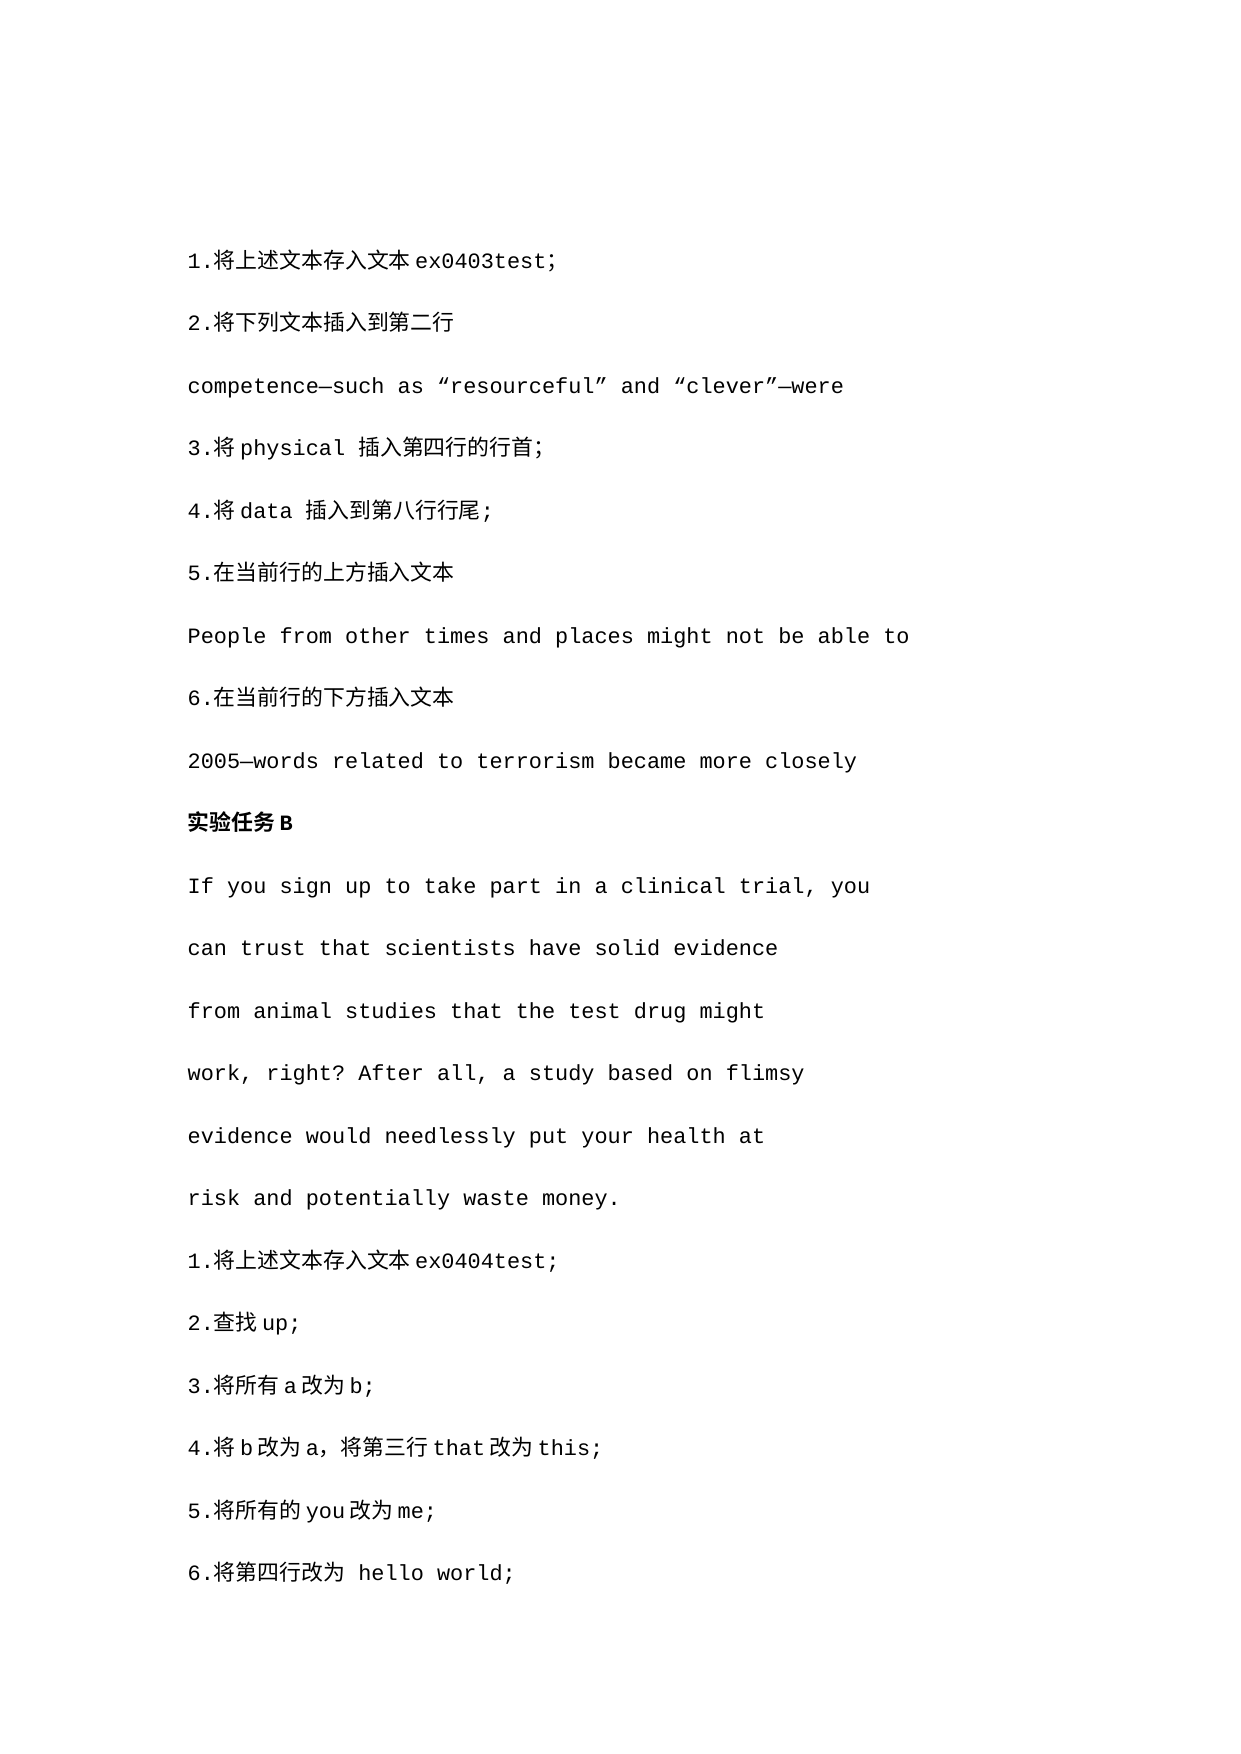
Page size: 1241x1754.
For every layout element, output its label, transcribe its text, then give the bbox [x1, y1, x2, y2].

text 6.在当前行的下方插入文本 [187, 658, 1053, 721]
text 3.将所有a改为b; [187, 1346, 1053, 1408]
text competence—such as “resourceful” and “clever”—were [187, 346, 1053, 408]
text 5.在当前行的上方插入文本 [187, 533, 1053, 596]
text 1.将上述文本存入文本ex0404test; [187, 1221, 1053, 1283]
text can trust that scientists have solid evidence [187, 908, 1053, 971]
text 2.查找up; [187, 1283, 1053, 1346]
text 2.将下列文本插入到第二行 [187, 283, 1053, 346]
text 4.将data 插入到第八行行尾; [187, 471, 1053, 533]
text 2005—words related to terrorism became more closely [187, 721, 1053, 783]
text 6.将第四行改为 hello world; [187, 1533, 1053, 1596]
text If you sign up to take part in a clinical trial, you [187, 846, 1053, 908]
text risk and potentially waste money. [187, 1158, 1053, 1221]
text 4.将b改为a，将第三行that改为this; [187, 1408, 1053, 1471]
text 实验任务B [187, 783, 1053, 846]
text 5.将所有的you改为me; [187, 1471, 1053, 1533]
text evidence would needlessly put your health at [187, 1096, 1053, 1158]
text work, right? After all, a study based on flimsy [187, 1033, 1053, 1096]
text 1.将上述文本存入文本ex0403test； [187, 221, 1053, 283]
text 3.将physical 插入第四行的行首； [187, 408, 1053, 471]
text from animal studies that the test drug might [187, 971, 1053, 1033]
text People from other times and places might not be able to [187, 596, 1053, 658]
